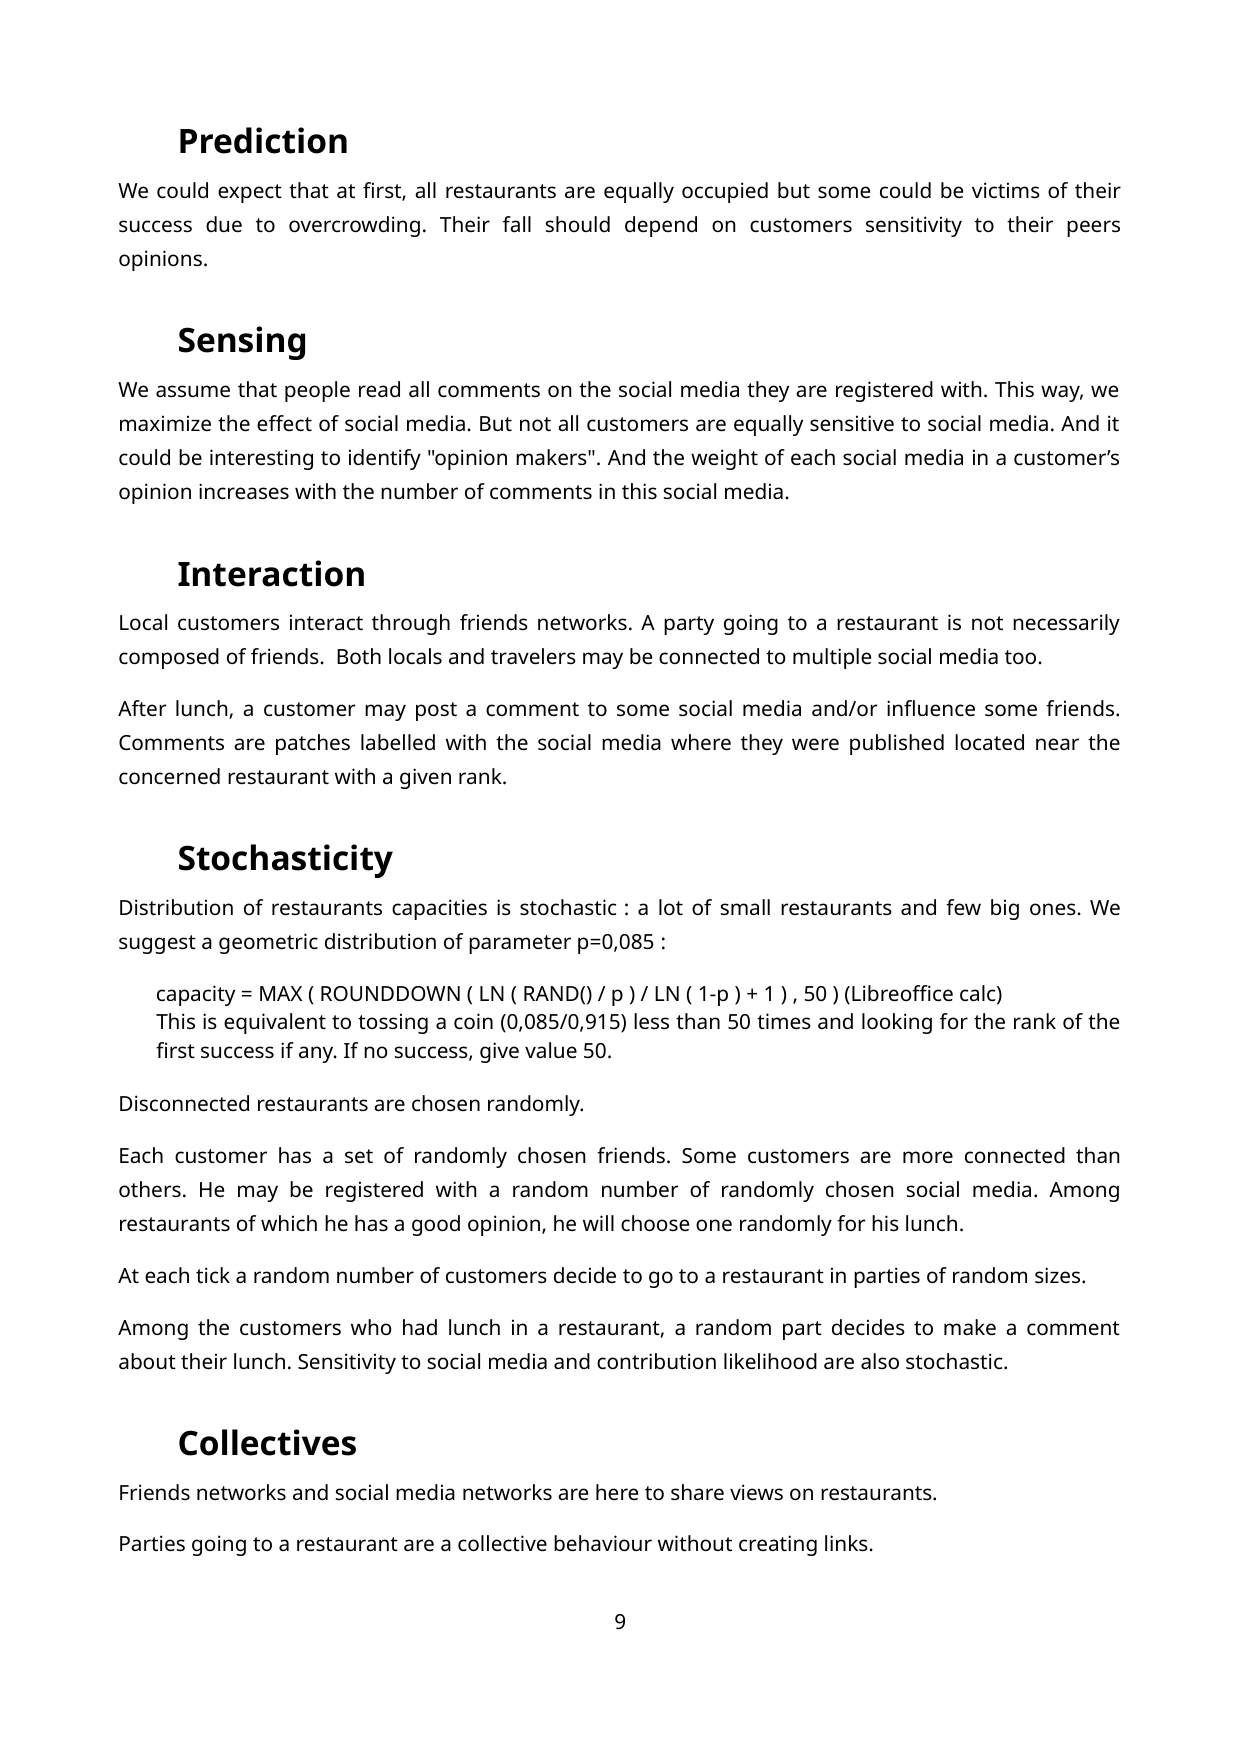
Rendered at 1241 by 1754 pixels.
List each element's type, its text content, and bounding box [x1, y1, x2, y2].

text Parties going to a restaurant are a collective behaviour without creating links. [118, 1529, 1122, 1558]
text Among the customers who had lunch in a restaurant, a random part decides to make a comment about their lunch. Sensitivity to social media and contribution likelihood are also stochastic. [118, 1313, 1122, 1375]
text Local customers interact through friends networks. A party going to a restaurant is not necessarily composed of friends. Both locals and travelers may be connected to multiple social media too. [118, 608, 1122, 671]
subtitle Interaction [177, 550, 1122, 596]
text We assume that people read all comments on the social media they are registered with. This way, we maximize the effect of social media. But not all customers are equally sensitive to social media. And it could be interesting to identify "opinion makers". And the weight of each social media in a customer’s opinion increases with the number of comments in this social media. [118, 375, 1122, 506]
list capacity = MAX ( ROUNDDOWN ( LN ( RAND() / p ) / LN ( 1-p ) + 1 ) , 50 ) (Libreoffice calc) [156, 979, 1122, 1007]
text Disconnected restaurants are chosen randomly. [118, 1089, 1122, 1118]
text At each tick a random number of customers decide to go to a restaurant in parties of random sizes. [118, 1261, 1122, 1289]
subtitle Stochasticity [177, 835, 1122, 881]
subtitle Prediction [177, 118, 1122, 164]
text Friends networks and social media networks are here to share views on restaurants. [118, 1478, 1122, 1506]
text Each customer has a set of randomly chosen friends. Some customers are more connected than others. He may be registered with a random number of randomly chosen social media. Among restaurants of which he has a good opinion, he will choose one randomly for his lunch. [118, 1141, 1122, 1238]
text Distribution of restaurants capacities is stochastic : a lot of small restaurants and few big ones. We suggest a geometric distribution of parameter p=0,085 : [118, 893, 1122, 956]
text We could expect that at first, all restaurants are equally occupied but some could be victims of their success due to overcrowding. Their fall should depend on customers sensitivity to their peers opinions. [118, 176, 1122, 273]
text After lunch, a customer may post a comment to some social media and/or influence some friends. Comments are patches labelled with the social media where they were published located near the concerned restaurant with a given rank. [118, 694, 1122, 791]
subtitle Sensing [177, 317, 1122, 363]
list This is equivalent to tossing a coin (0,085/0,915) less than 50 times and looking for the rank of the first success if any. If no success, give value 50. [156, 1007, 1122, 1064]
subtitle Collectives [177, 1419, 1122, 1465]
